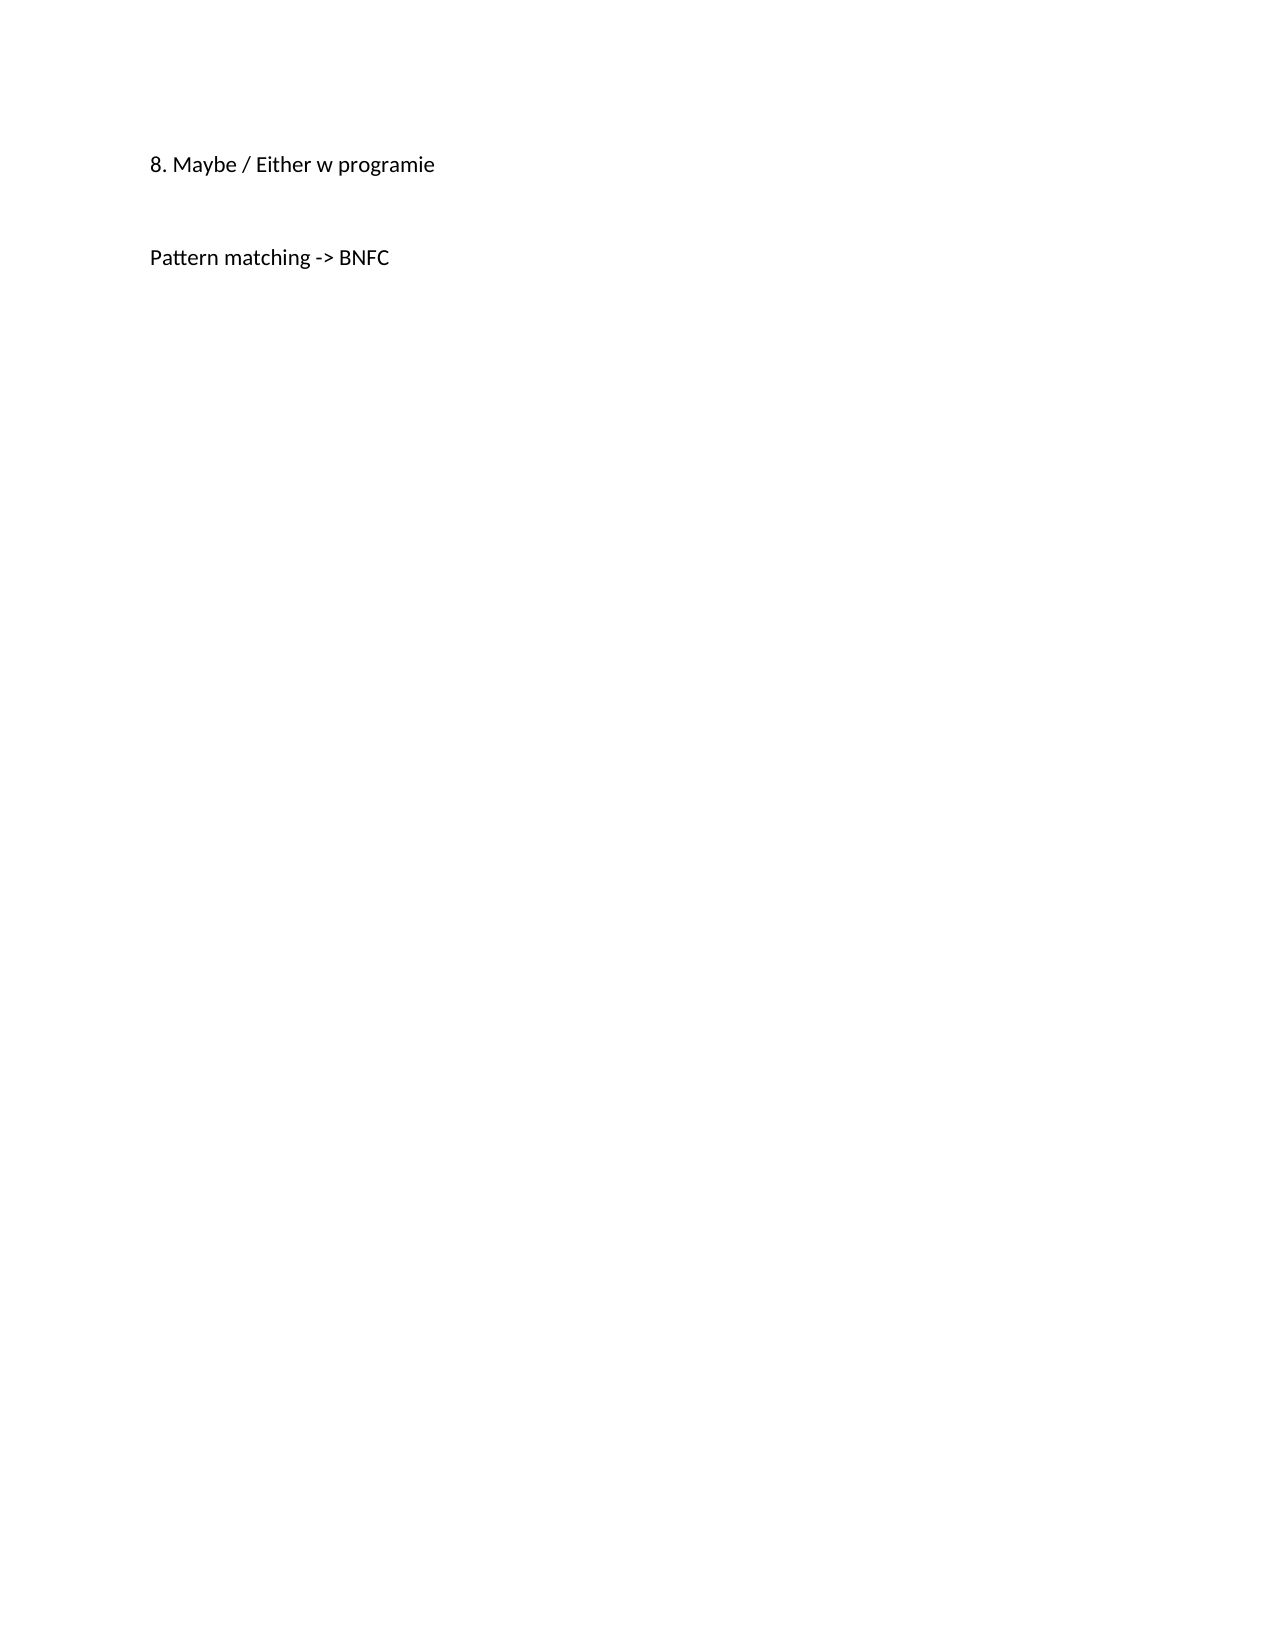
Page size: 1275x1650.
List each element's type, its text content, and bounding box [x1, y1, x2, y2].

text Pattern matching -> BNFC [150, 243, 1125, 271]
text 8. Maybe / Either w programie [150, 150, 1125, 178]
